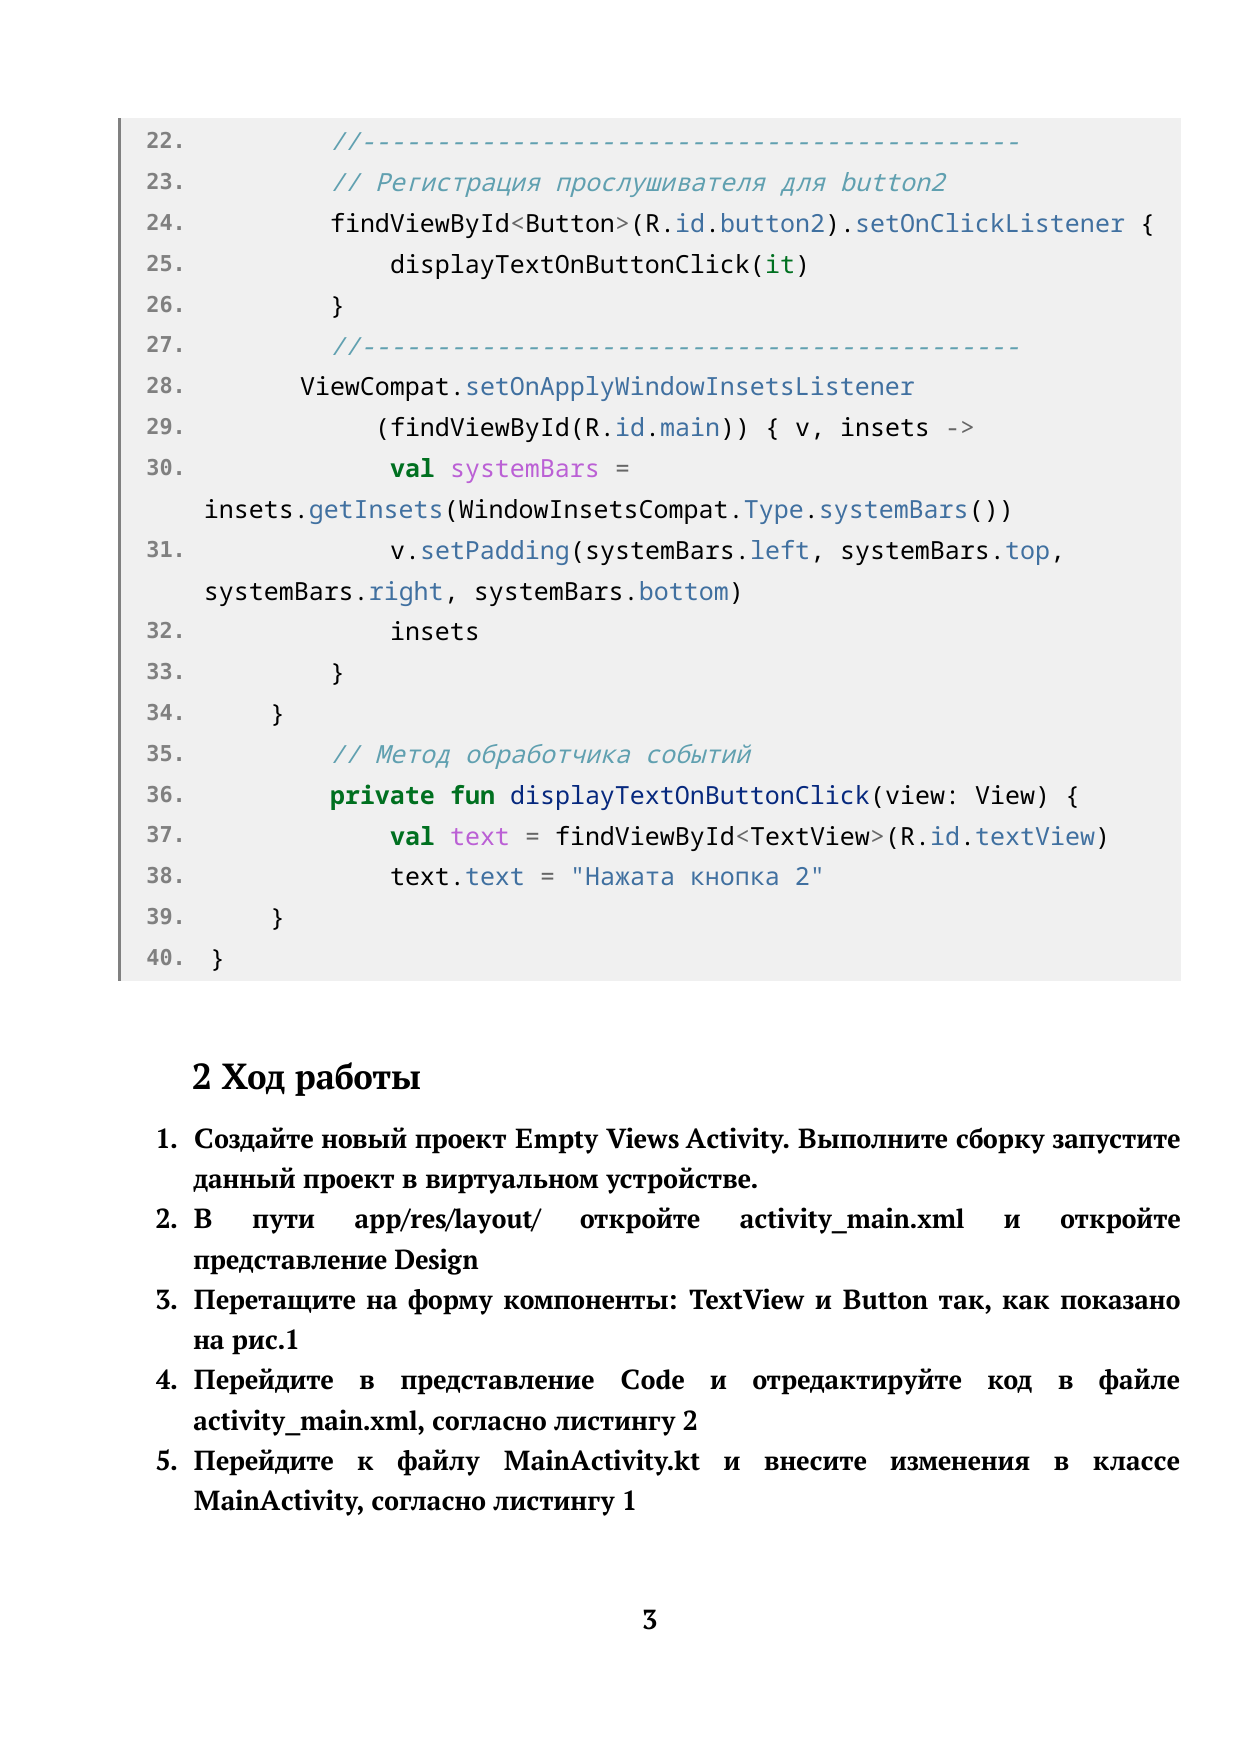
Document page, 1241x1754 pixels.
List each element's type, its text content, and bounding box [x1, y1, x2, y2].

list В пути app/res/layout/ откройте activity_main.xml и откройте представление Design [156, 1202, 1181, 1275]
list private fun displayTextOnButtonClick(view: View) { [121, 771, 1181, 811]
list val text = findViewById<TextView>(R.id.textView) [121, 812, 1181, 852]
list // Регистрация прослушивателя для button2 [121, 159, 1181, 199]
list // Метод обработчика событий [121, 731, 1181, 771]
list ViewCompat.setOnApplyWindowInsetsListener [121, 363, 1181, 403]
list v.setPadding(systemBars.left, systemBars.top, systemBars.right, systemBars.bottom) [121, 526, 1181, 607]
list //-------------------------------------------- [121, 322, 1181, 362]
list } [121, 690, 1181, 730]
list (findViewById(R.id.main)) { v, insets -> [121, 404, 1181, 444]
list Создайте новый проект Empty Views Activity. Выполните сборку запустите данный проект в виртуальном устройстве. [156, 1121, 1181, 1195]
list insets [121, 608, 1181, 648]
list } [121, 935, 1181, 981]
list Перетащите на форму компоненты: TextView и Button так, как показано на рис.1 [156, 1282, 1181, 1356]
list //-------------------------------------------- [121, 118, 1181, 158]
list findViewById<Button>(R.id.button2).setOnClickListener { [121, 200, 1181, 240]
list } [121, 281, 1181, 321]
list } [121, 649, 1181, 689]
list val systemBars = insets.getInsets(WindowInsetsCompat.Type.systemBars()) [121, 445, 1181, 526]
list Перейдите в представление Code и отредактируйте код в файле activity_main.xml, согласно листингу 2 [156, 1362, 1181, 1436]
list Перейдите к файлу MainActivity.kt и внесите изменения в классе MainActivity, согласно листингу 1 [156, 1443, 1181, 1517]
list text.text = "Нажата кнопка 2" [121, 853, 1181, 893]
subtitle 2 Ход работы [192, 1053, 1181, 1098]
list } [121, 894, 1181, 934]
list displayTextOnButtonClick(it) [121, 241, 1181, 281]
